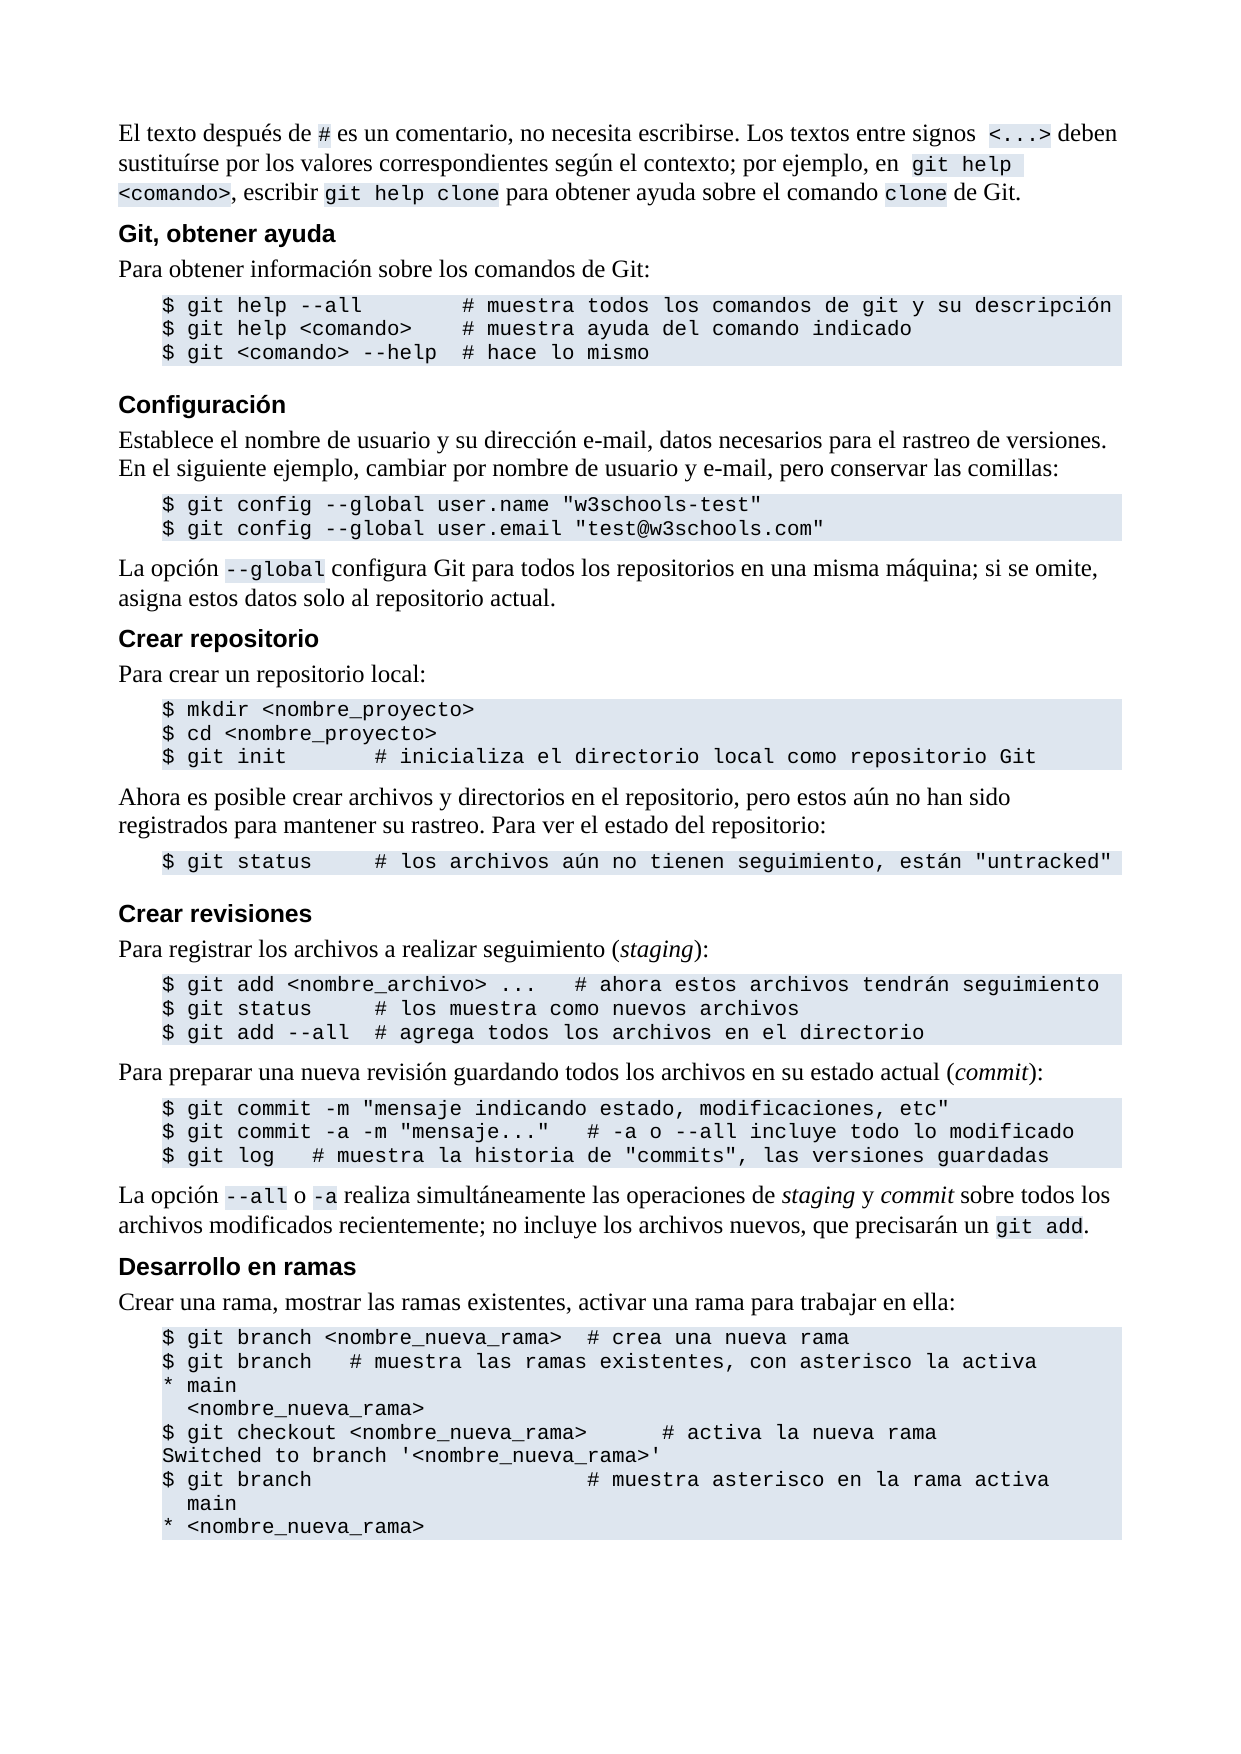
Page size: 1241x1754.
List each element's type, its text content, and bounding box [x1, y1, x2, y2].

text La opción --global configura Git para todos los repositorios en una misma máquina; si se omite, asigna estos datos solo al repositorio actual. [118, 553, 1122, 611]
text $ git commit -m "mensaje indicando estado, modificaciones, etc" [162, 1098, 1122, 1121]
text Para preparar una nueva revisión guardando todos los archivos en su estado actual (commit): [118, 1057, 1122, 1086]
subtitle Crear revisiones [118, 899, 1122, 928]
subtitle Desarrollo en ramas [118, 1252, 1122, 1281]
text Para obtener información sobre los comandos de Git: [118, 254, 1122, 283]
text El texto después de # es un comentario, no necesita escribirse. Los textos entre signos <...> deben sustituírse por los valores correspondientes según el contexto; por ejemplo, en git help <comando>, escribir git help clone para obtener ayuda sobre el comando clone de Git. [118, 118, 1122, 207]
subtitle Crear repositorio [118, 624, 1122, 652]
subtitle Configuración [118, 390, 1122, 418]
text $ git help <comando> # muestra ayuda del comando indicado [162, 318, 1122, 342]
text $ git branch <nombre_nueva_rama> # crea una nueva rama [162, 1327, 1122, 1351]
text $ git add --all # agrega todos los archivos en el directorio [162, 1022, 1122, 1045]
text Para crear un repositorio local: [118, 659, 1122, 687]
text Switched to branch '<nombre_nueva_rama>' [162, 1446, 1122, 1469]
text $ git config --global user.name "w3schools-test" [162, 494, 1122, 518]
text $ git branch # muestra las ramas existentes, con asterisco la activa [162, 1351, 1122, 1374]
text $ git init # inicializa el directorio local como repositorio Git [162, 746, 1122, 770]
text <nombre_nueva_rama> [162, 1398, 1122, 1422]
text $ git checkout <nombre_nueva_rama> # activa la nueva rama [162, 1422, 1122, 1446]
text Establece el nombre de usuario y su dirección e-mail, datos necesarios para el rastreo de versiones. En el siguiente ejemplo, cambiar por nombre de usuario y e-mail, pero conservar las comillas: [118, 425, 1122, 482]
text * <nombre_nueva_rama> [162, 1516, 1122, 1540]
text $ git log # muestra la historia de "commits", las versiones guardadas [162, 1145, 1122, 1168]
text Crear una rama, mostrar las ramas existentes, activar una rama para trabajar en ella: [118, 1287, 1122, 1316]
text $ git commit -a -m "mensaje..." # -a o --all incluye todo lo modificado [162, 1121, 1122, 1145]
text $ mkdir <nombre_proyecto> [162, 699, 1122, 723]
text * main [162, 1374, 1122, 1398]
text $ git help --all # muestra todos los comandos de git y su descripción [162, 295, 1122, 318]
text $ git config --global user.email "test@w3schools.com" [162, 518, 1122, 541]
text $ git status # los archivos aún no tienen seguimiento, están "untracked" [162, 851, 1122, 875]
text $ cd <nombre_proyecto> [162, 723, 1122, 746]
text $ git branch # muestra asterisco en la rama activa [162, 1469, 1122, 1493]
text Ahora es posible crear archivos y directorios en el repositorio, pero estos aún no han sido registrados para mantener su rastreo. Para ver el estado del repositorio: [118, 782, 1122, 839]
text Para registrar los archivos a realizar seguimiento (staging): [118, 934, 1122, 963]
text $ git <comando> --help # hace lo mismo [162, 342, 1122, 366]
text $ git status # los muestra como nuevos archivos [162, 998, 1122, 1022]
text main [162, 1493, 1122, 1516]
subtitle Git, obtener ayuda [118, 219, 1122, 248]
text $ git add <nombre_archivo> ... # ahora estos archivos tendrán seguimiento [162, 974, 1122, 998]
text La opción --all o -a realiza simultáneamente las operaciones de staging y commit sobre todos los archivos modificados recientemente; no incluye los archivos nuevos, que precisarán un git add. [118, 1180, 1122, 1239]
